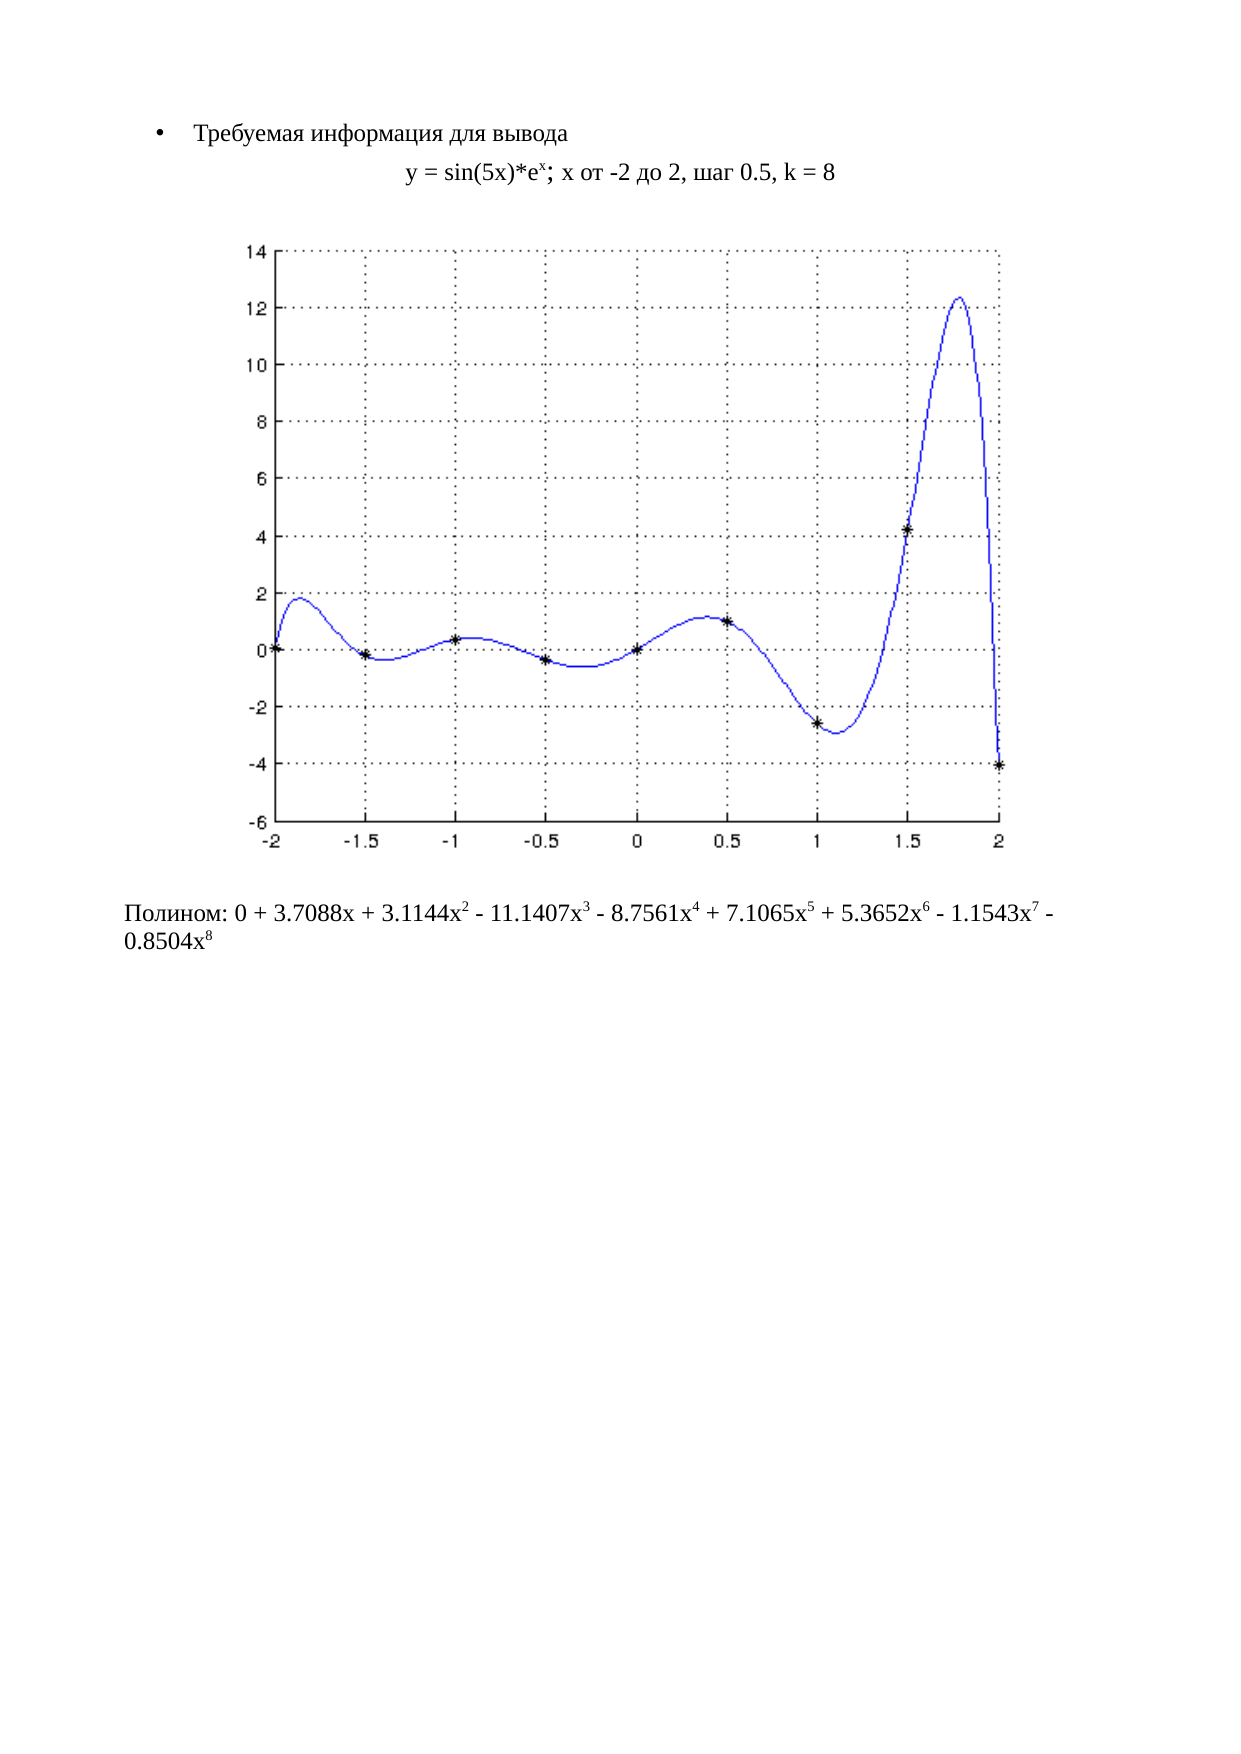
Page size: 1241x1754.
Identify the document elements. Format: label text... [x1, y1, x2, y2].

picture [153, 197, 1087, 898]
table_cell Полином: 0 + 3.7088x + 3.1144x2 - 11.1407x3 - 8.7561x4 + 7.1065x5 + 5.3652x6 - 1.1543x7 - 0.8504x8 [118, 192, 1122, 961]
subtitle Требуемая информация для вывода [156, 118, 1122, 147]
table_header y = sin(5x)*ex; x от -2 до 2, шаг 0.5, k = 8 [118, 147, 1122, 192]
